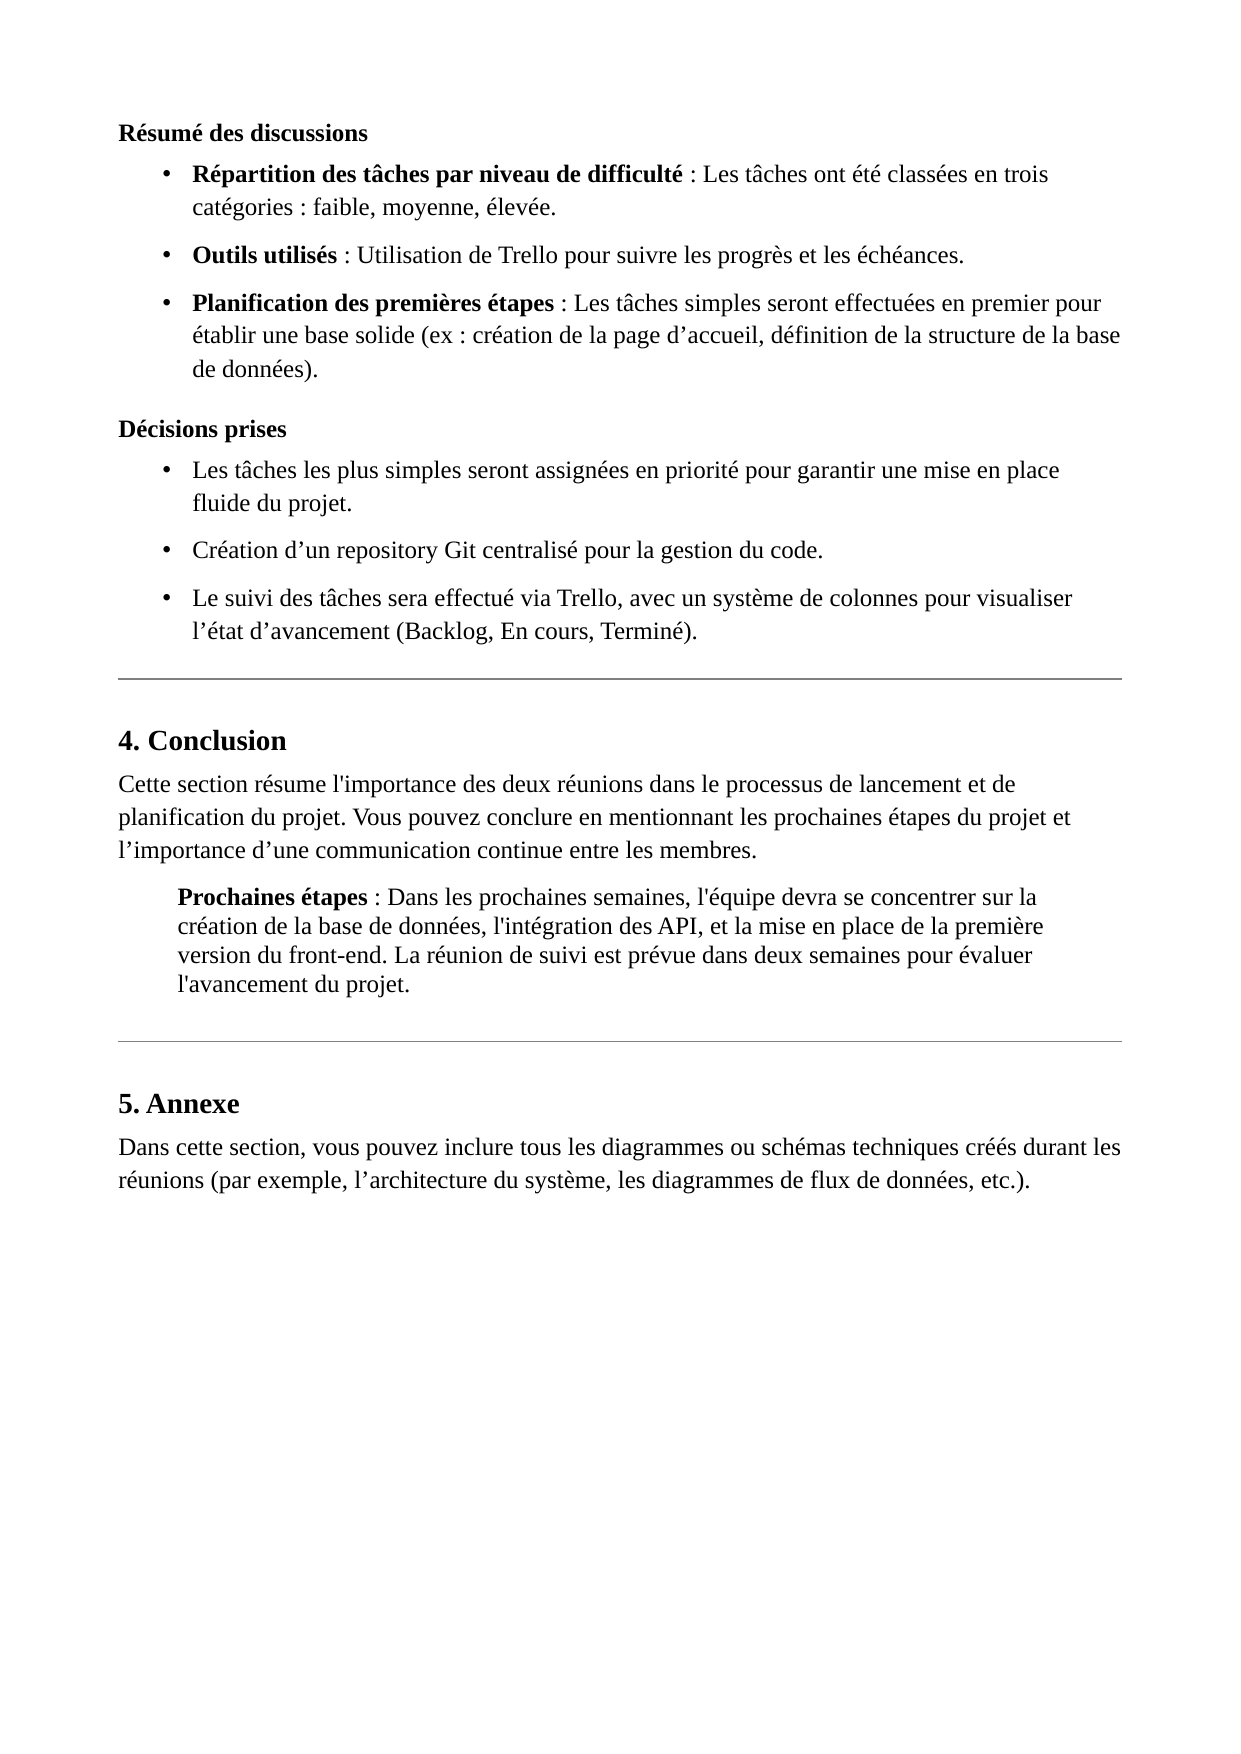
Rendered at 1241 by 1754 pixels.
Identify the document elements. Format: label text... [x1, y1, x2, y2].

list Planification des premières étapes : Les tâches simples seront effectuées en premier pour établir une base solide (ex : création de la page d’accueil, définition de la structure de la base de données). [162, 288, 1122, 382]
list Répartition des tâches par niveau de difficulté : Les tâches ont été classées en trois catégories : faible, moyenne, élevée. [162, 159, 1122, 221]
subtitle 4. Conclusion [118, 723, 1122, 756]
text Dans cette section, vous pouvez inclure tous les diagrammes ou schémas techniques créés durant les réunions (par exemple, l’architecture du système, les diagrammes de flux de données, etc.). [118, 1132, 1122, 1193]
list Le suivi des tâches sera effectué via Trello, avec un système de colonnes pour visualiser l’état d’avancement (Backlog, En cours, Terminé). [162, 583, 1122, 645]
list Outils utilisés : Utilisation de Trello pour suivre les progrès et les échéances. [162, 240, 1122, 269]
subtitle 5. Annexe [118, 1086, 1122, 1119]
list Création d’un repository Git centralisé pour la gestion du code. [162, 536, 1122, 564]
subtitle Résumé des discussions [118, 118, 1122, 147]
text Cette section résume l'importance des deux réunions dans le processus de lancement et de planification du projet. Vous pouvez conclure en mentionnant les prochaines étapes du projet et l’importance d’une communication continue entre les membres. [118, 769, 1122, 863]
list Les tâches les plus simples seront assignées en priorité pour garantir une mise en place fluide du projet. [162, 455, 1122, 517]
text Prochaines étapes : Dans les prochaines semaines, l'équipe devra se concentrer sur la création de la base de données, l'intégration des API, et la mise en place de la première version du front-end. La réunion de suivi est prévue dans deux semaines pour évaluer l'avancement du projet. [177, 882, 1063, 997]
subtitle Décisions prises [118, 414, 1122, 442]
